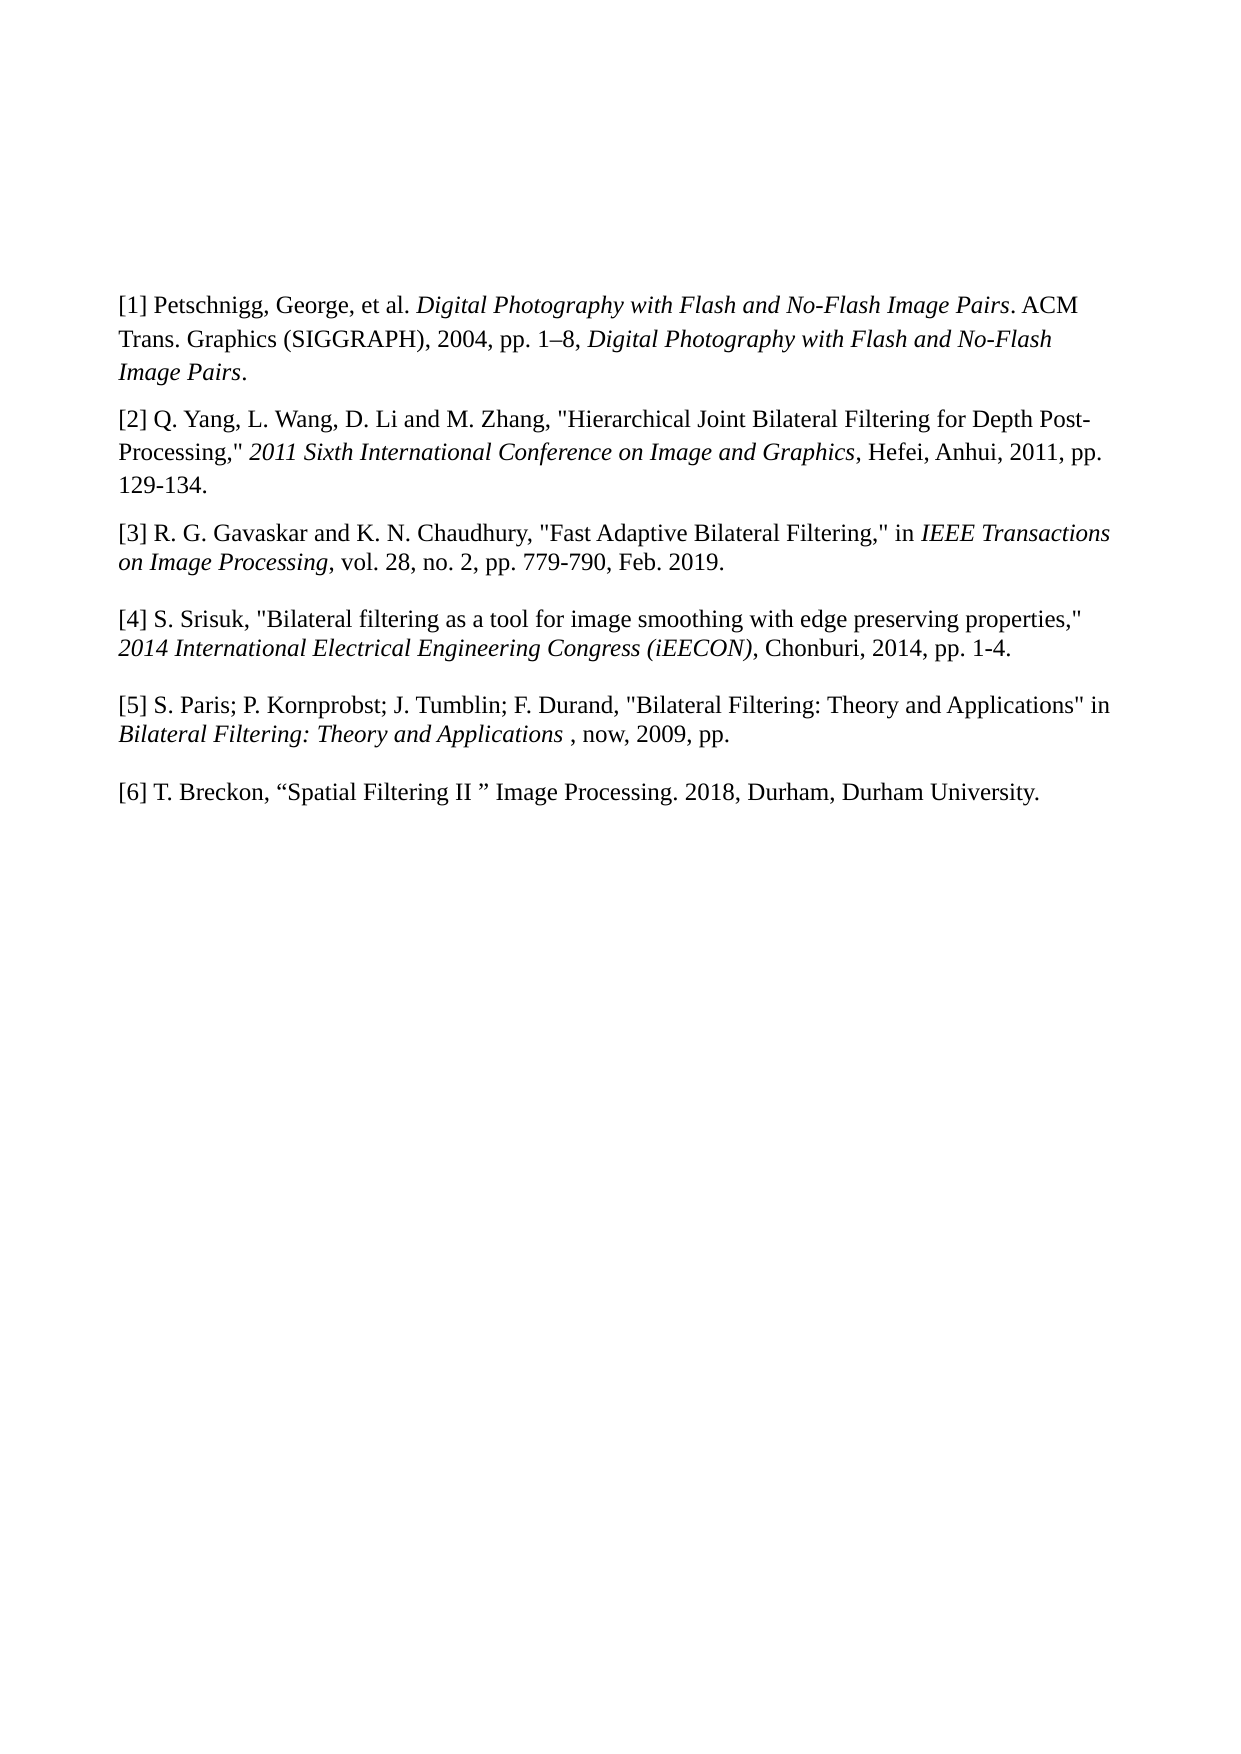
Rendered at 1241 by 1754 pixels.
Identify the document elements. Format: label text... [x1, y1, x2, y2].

text [5] S. Paris; P. Kornprobst; J. Tumblin; F. Durand, "Bilateral Filtering: Theory and Applications" in Bilateral Filtering: Theory and Applications , now, 2009, pp. [118, 690, 1122, 748]
text [3] R. G. Gavaskar and K. N. Chaudhury, "Fast Adaptive Bilateral Filtering," in IEEE Transactions on Image Processing, vol. 28, no. 2, pp. 779-790, Feb. 2019. [118, 518, 1122, 575]
text [6] T. Breckon, “Spatial Filtering II ” Image Processing. 2018, Durham, Durham University. [118, 777, 1122, 805]
text [2] Q. Yang, L. Wang, D. Li and M. Zhang, "Hierarchical Joint Bilateral Filtering for Depth Post-Processing," 2011 Sixth International Conference on Image and Graphics, Hefei, Anhui, 2011, pp. 129-134. [118, 404, 1122, 499]
text [1] Petschnigg, George, et al. Digital Photography with Flash and No-Flash Image Pairs. ACM Trans. Graphics (SIGGRAPH), 2004, pp. 1–8, Digital Photography with Flash and No-Flash Image Pairs. [118, 291, 1122, 385]
text [4] S. Srisuk, "Bilateral filtering as a tool for image smoothing with edge preserving properties," 2014 International Electrical Engineering Congress (iEECON), Chonburi, 2014, pp. 1-4. [118, 604, 1122, 662]
